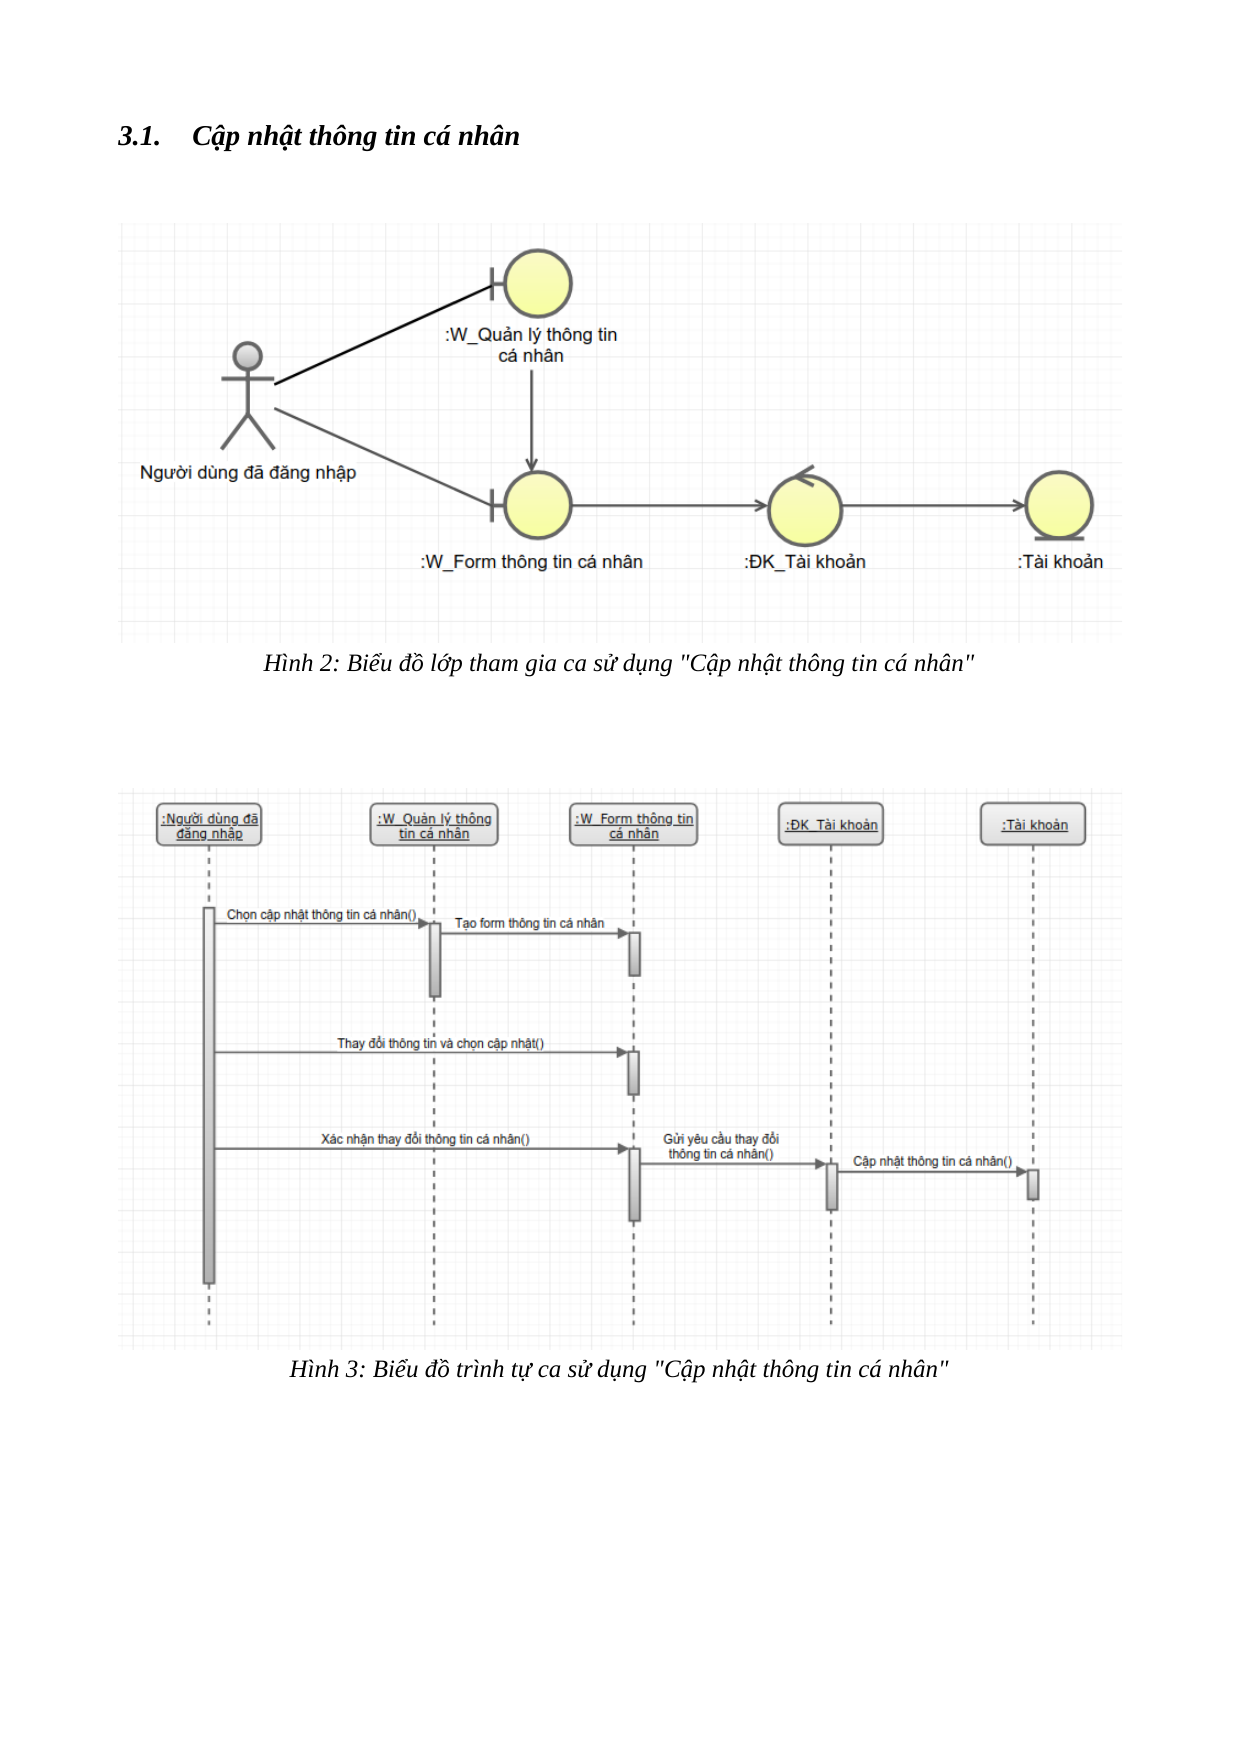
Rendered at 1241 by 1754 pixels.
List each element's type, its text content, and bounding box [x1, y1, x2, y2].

picture [118, 223, 1123, 643]
subtitle Cập nhật thông tin cá nhân [118, 118, 1122, 151]
text Hình 2: Biểu đồ lớp tham gia ca sử dụng "Cập nhật thông tin cá nhân" [118, 643, 1122, 676]
text Hình 3: Biểu đồ trình tự ca sử dụng "Cập nhật thông tin cá nhân" [118, 1350, 1122, 1383]
picture [118, 788, 1123, 1350]
